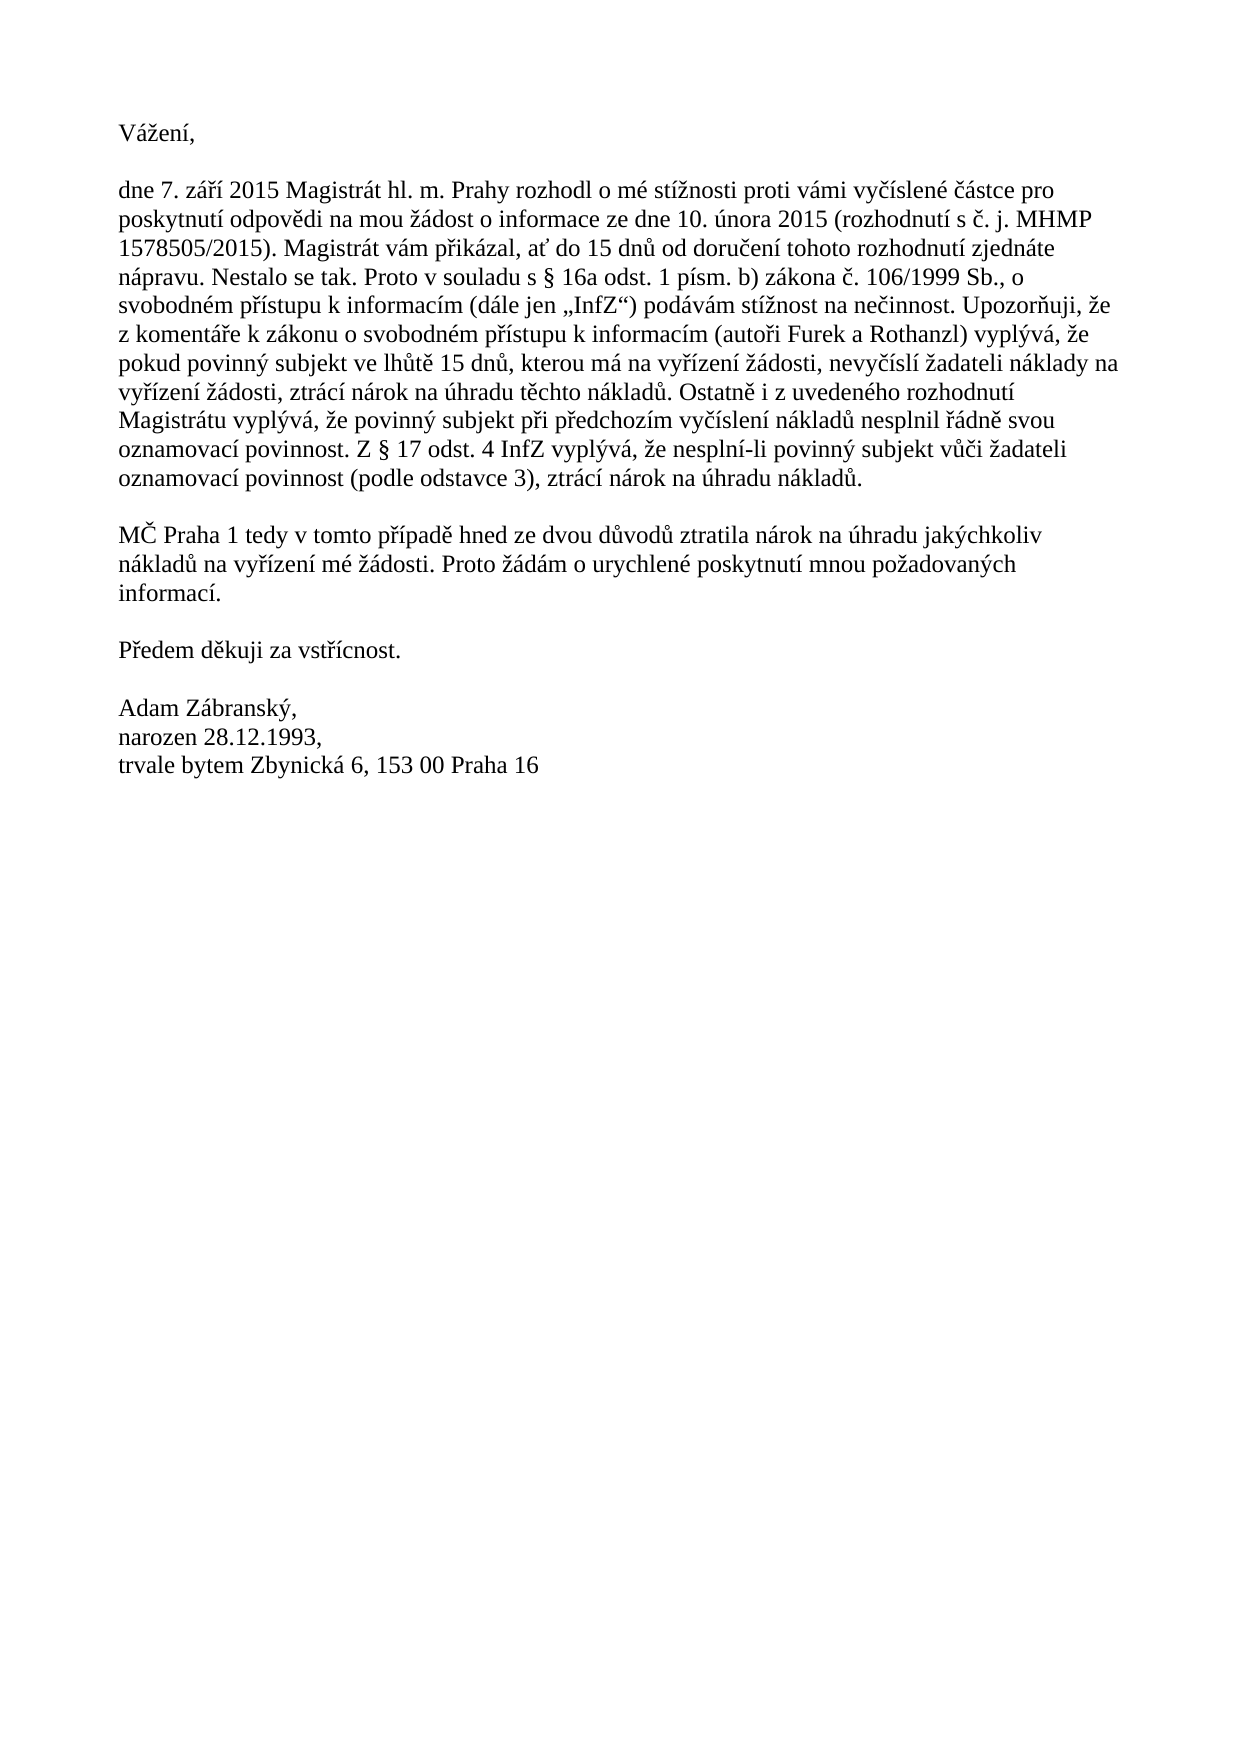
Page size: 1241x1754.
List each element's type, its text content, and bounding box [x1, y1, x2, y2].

text Vážení, [118, 118, 1122, 147]
text Předem děkuji za vstřícnost. [118, 636, 1122, 664]
text Adam Zábranský, [118, 693, 1122, 722]
text MČ Praha 1 tedy v tomto případě hned ze dvou důvodů ztratila nárok na úhradu jakýchkoliv nákladů na vyřízení mé žádosti. Proto žádám o urychlené poskytnutí mnou požadovaných informací. [118, 521, 1122, 607]
text narozen 28.12.1993, [118, 722, 1122, 751]
text trvale bytem Zbynická 6, 153 00 Praha 16 [118, 751, 1122, 779]
text dne 7. září 2015 Magistrát hl. m. Prahy rozhodl o mé stížnosti proti vámi vyčíslené částce pro poskytnutí odpovědi na mou žádost o informace ze dne 10. února 2015 (rozhodnutí s č. j. MHMP 1578505/2015). Magistrát vám přikázal, ať do 15 dnů od doručení tohoto rozhodnutí zjednáte nápravu. Nestalo se tak. Proto v souladu s § 16a odst. 1 písm. b) zákona č. 106/1999 Sb., o svobodném přístupu k informacím (dále jen „InfZ“) podávám stížnost na nečinnost. Upozorňuji, že z komentáře k zákonu o svobodném přístupu k informacím (autoři Furek a Rothanzl) vyplývá, že pokud povinný subjekt ve lhůtě 15 dnů, kterou má na vyřízení žádosti, nevyčíslí žadateli náklady na vyřízení žádosti, ztrácí nárok na úhradu těchto nákladů. Ostatně i z uvedeného rozhodnutí Magistrátu vyplývá, že povinný subjekt při předchozím vyčíslení nákladů nesplnil řádně svou oznamovací povinnost. Z § 17 odst. 4 InfZ vyplývá, že nesplní-li povinný subjekt vůči žadateli oznamovací povinnost (podle odstavce 3), ztrácí nárok na úhradu nákladů. [118, 176, 1122, 492]
